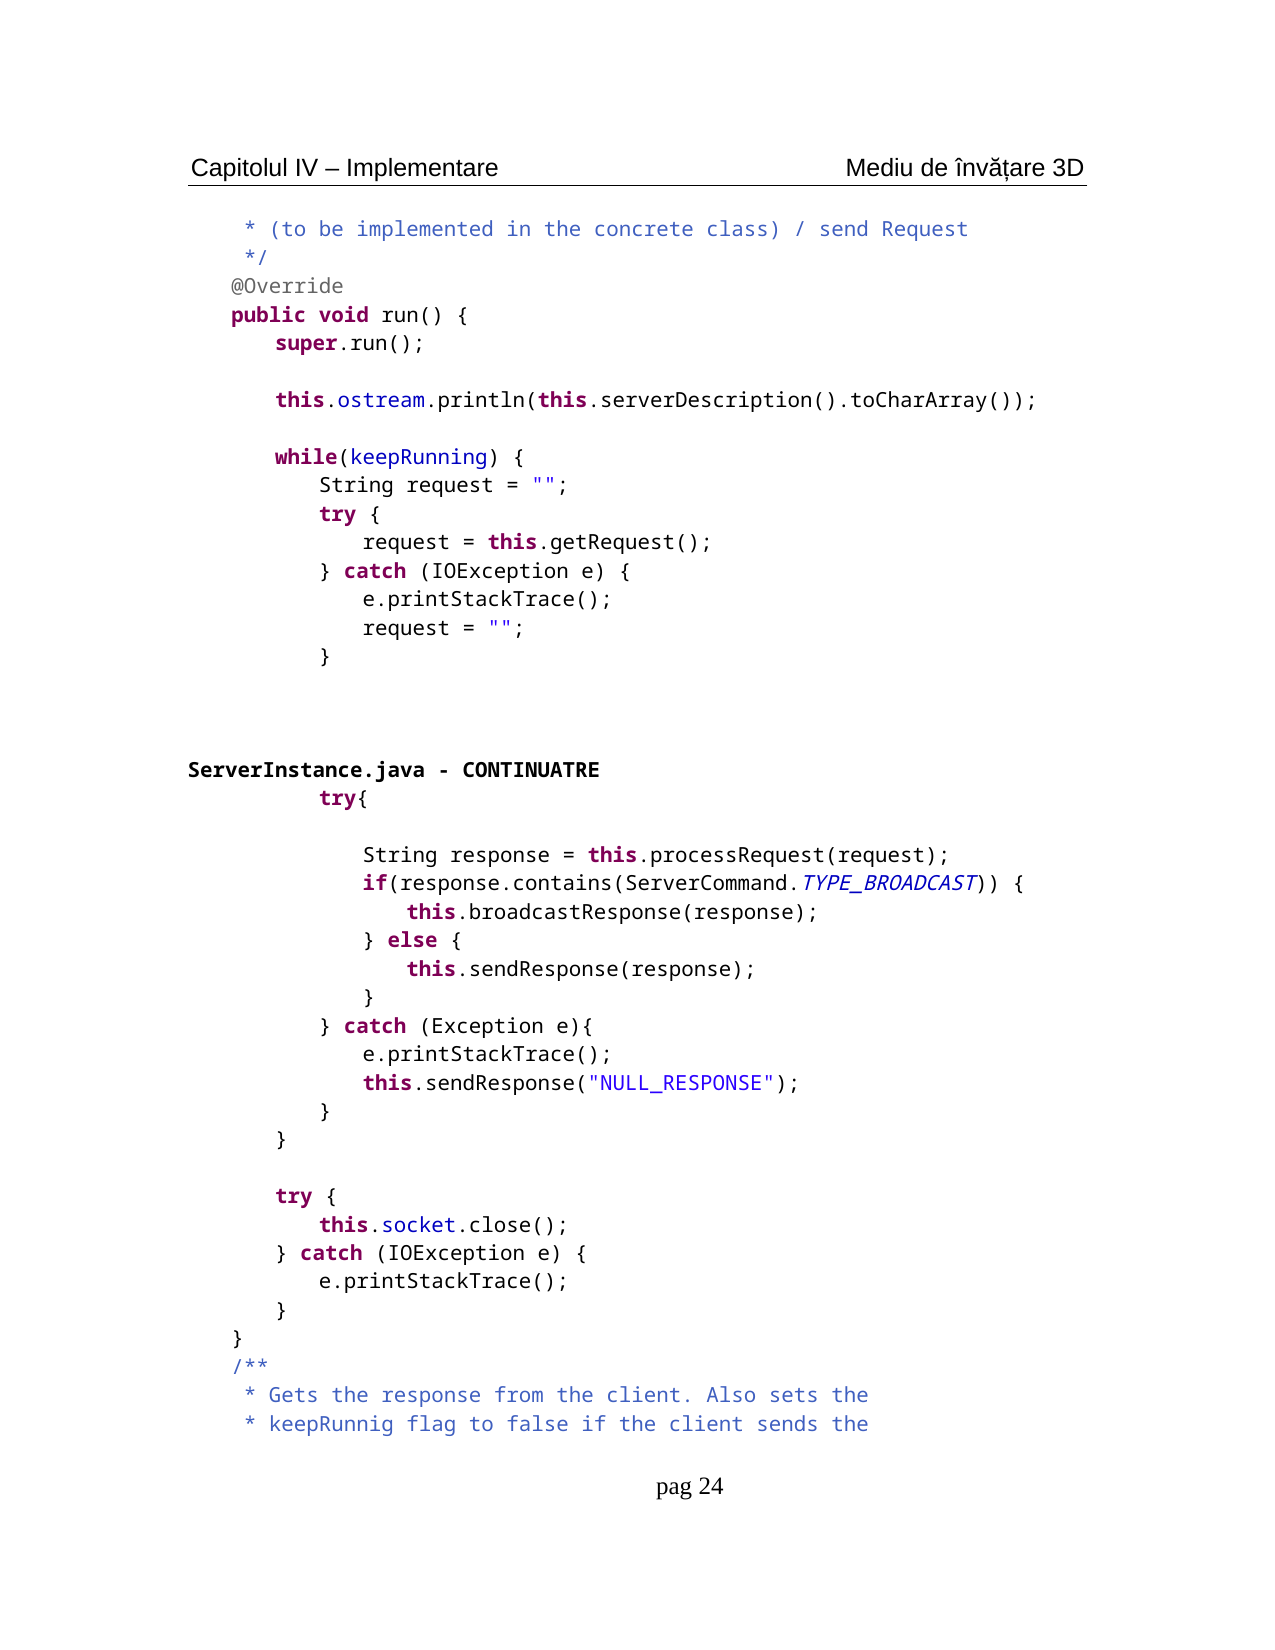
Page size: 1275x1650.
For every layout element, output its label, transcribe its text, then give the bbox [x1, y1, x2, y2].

text e.printStackTrace(); [187, 1267, 1087, 1295]
text while(keepRunning) { [187, 442, 1087, 470]
text super.run(); [187, 328, 1087, 357]
text request = ""; [187, 613, 1087, 641]
text * Gets the response from the client. Also sets the [187, 1380, 1087, 1409]
text try { [187, 499, 1087, 527]
text } [187, 641, 1087, 669]
text ServerInstance.java - CONTINUATRE [187, 755, 1087, 783]
text this.sendResponse(response); [187, 954, 1087, 982]
text this.ostream.println(this.serverDescription().toCharArray()); [187, 385, 1087, 413]
text try { [187, 1181, 1087, 1210]
text request = this.getRequest(); [187, 527, 1087, 556]
text this.socket.close(); [187, 1210, 1087, 1238]
text * keepRunnig flag to false if the client sends the [187, 1409, 1087, 1437]
text e.printStackTrace(); [187, 584, 1087, 613]
text } [187, 1124, 1087, 1153]
text } [187, 982, 1087, 1011]
text @Override [187, 271, 1087, 300]
text String request = ""; [187, 470, 1087, 499]
text /** [187, 1352, 1087, 1380]
text try{ [187, 783, 1087, 812]
text } catch (Exception e){ [187, 1011, 1087, 1039]
text } [187, 1323, 1087, 1352]
text if(response.contains(ServerCommand.TYPE_BROADCAST)) { [187, 868, 1087, 897]
text } catch (IOException e) { [187, 1238, 1087, 1267]
text } else { [187, 925, 1087, 954]
text this.broadcastResponse(response); [187, 897, 1087, 925]
text this.sendResponse("NULL_RESPONSE"); [187, 1068, 1087, 1096]
text } [187, 1096, 1087, 1124]
text String response = this.processRequest(request); [187, 840, 1087, 868]
text public void run() { [187, 300, 1087, 328]
text } catch (IOException e) { [187, 556, 1087, 584]
text } [187, 1295, 1087, 1323]
text */ [187, 243, 1087, 271]
text e.printStackTrace(); [187, 1039, 1087, 1068]
text * (to be implemented in the concrete class) / send Request [187, 214, 1087, 243]
